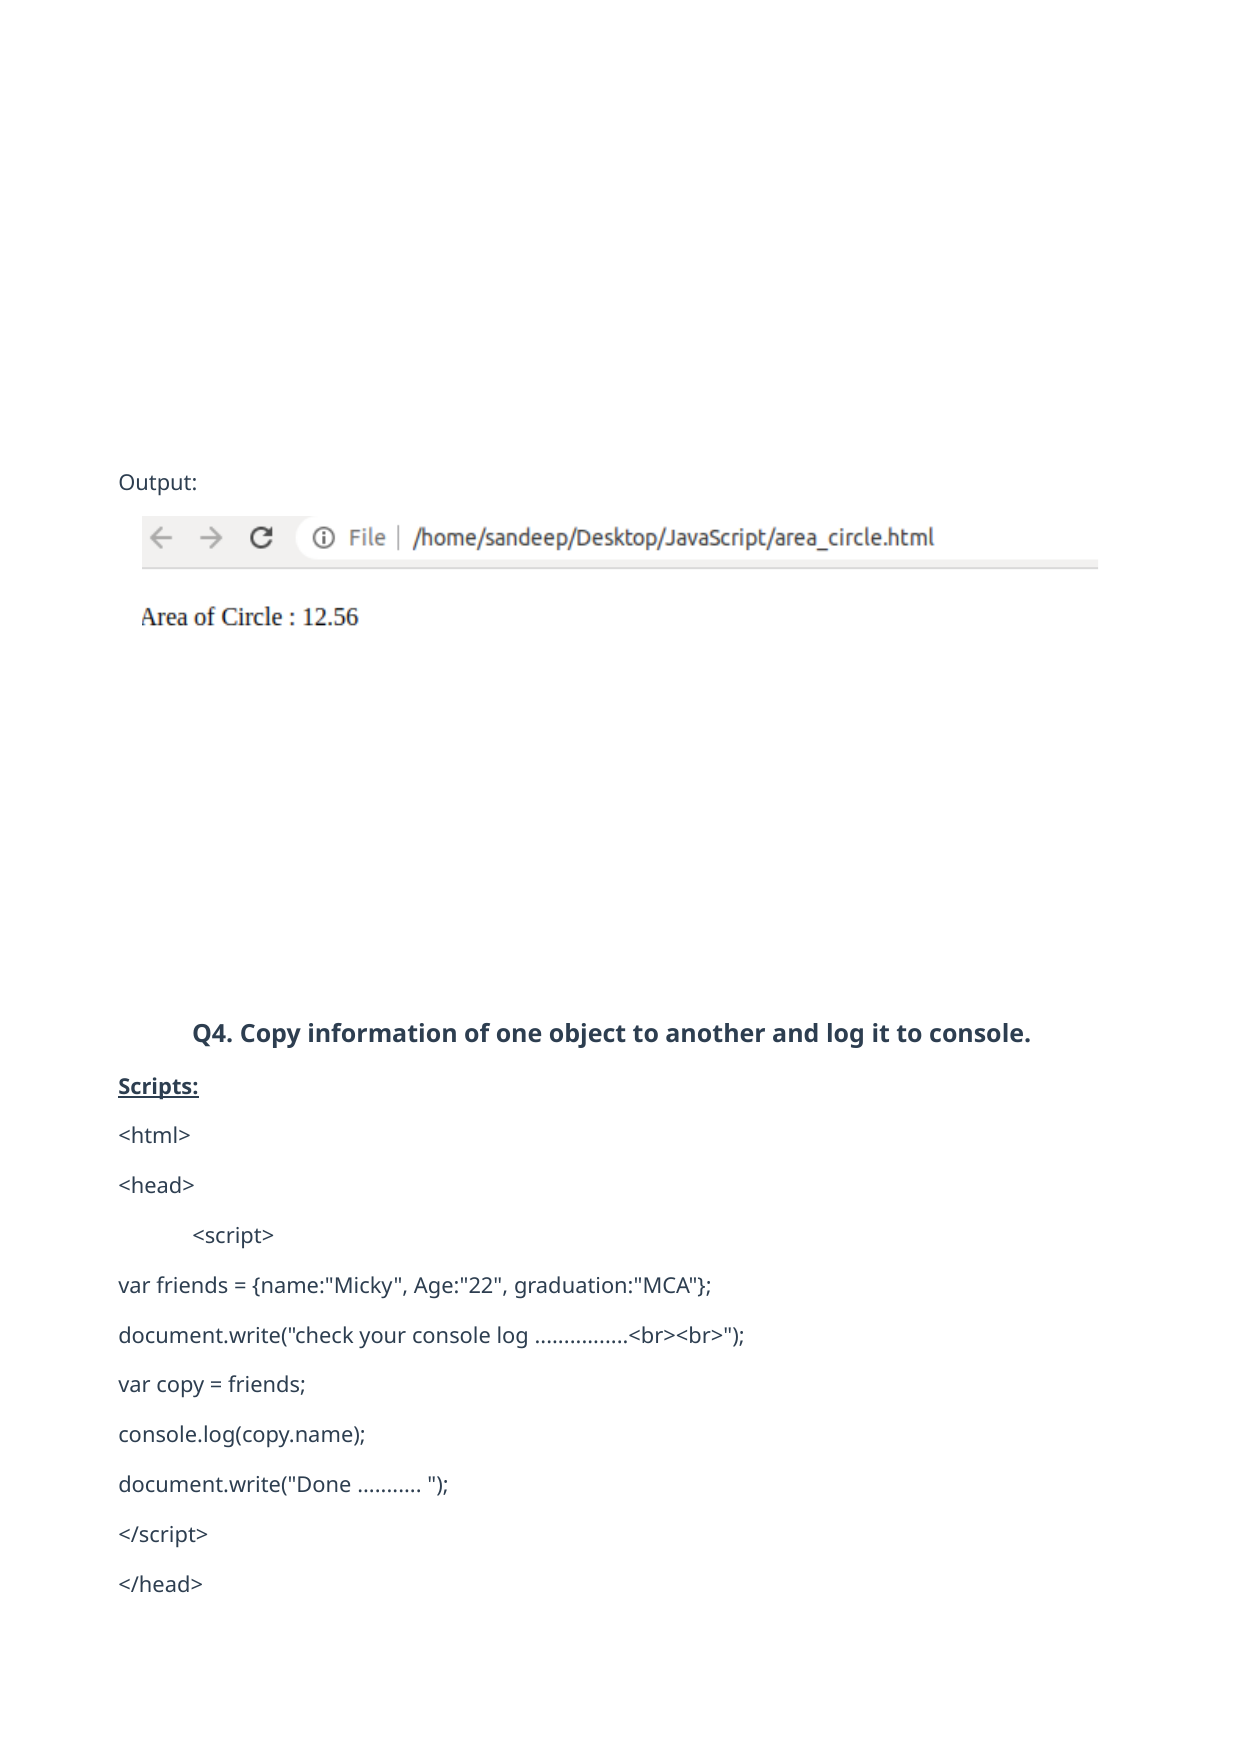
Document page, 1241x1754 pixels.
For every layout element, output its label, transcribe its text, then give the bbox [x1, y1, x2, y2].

text document.write("check your console log ................<br><br>"); [118, 1320, 1122, 1349]
text Scripts: [118, 1071, 1122, 1101]
text <head> [118, 1170, 1122, 1200]
text console.log(copy.name); [118, 1419, 1122, 1449]
text <html> [118, 1121, 1122, 1150]
text <script> [118, 1220, 1122, 1250]
text Output: [118, 467, 1122, 496]
list Q4. Copy information of one object to another and log it to console. [118, 1016, 1122, 1050]
picture [142, 516, 1099, 962]
text </script> [118, 1519, 1122, 1549]
text var copy = friends; [118, 1369, 1122, 1399]
text </head> [118, 1569, 1122, 1598]
text var friends = {name:"Micky", Age:"22", graduation:"MCA"}; [118, 1270, 1122, 1300]
text document.write("Done ........... "); [118, 1469, 1122, 1499]
